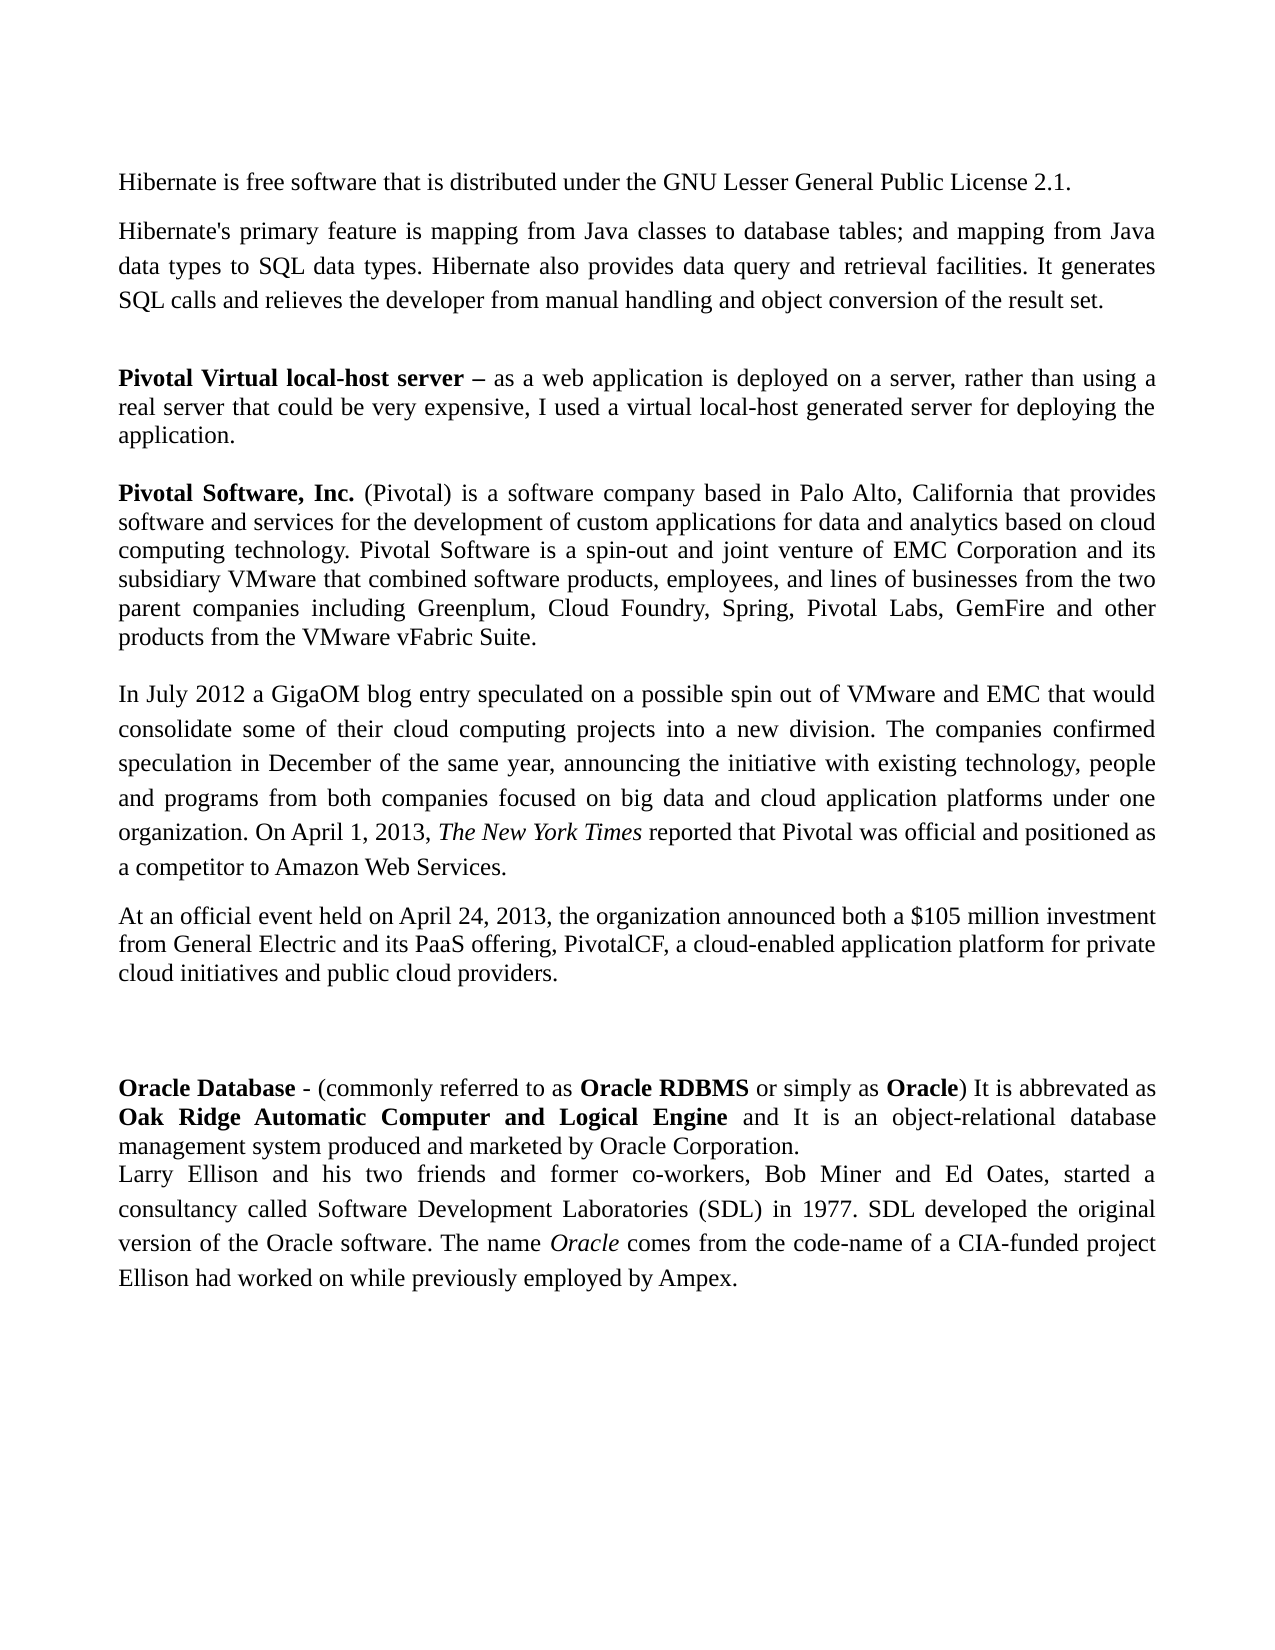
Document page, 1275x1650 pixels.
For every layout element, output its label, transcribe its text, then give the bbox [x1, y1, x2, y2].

text Pivotal Software, Inc. (Pivotal) is a software company based in Palo Alto, California that provides software and services for the development of custom applications for data and analytics based on cloud computing technology. Pivotal Software is a spin-out and joint venture of EMC Corporation and its subsidiary VMware that combined software products, employees, and lines of businesses from the two parent companies including Greenplum, Cloud Foundry, Spring, Pivotal Labs, GemFire and other products from the VMware vFabric Suite. [118, 478, 1157, 651]
text Hibernate is free software that is distributed under the GNU Lesser General Public License 2.1. [118, 167, 1157, 196]
text Oracle Database - (commonly referred to as Oracle RDBMS or simply as Oracle) It is abbrevated as Oak Ridge Automatic Computer and Logical Engine and It is an object-relational database management system produced and marketed by Oracle Corporation. [118, 1073, 1157, 1159]
text Hibernate's primary feature is mapping from Java classes to database tables; and mapping from Java data types to SQL data types. Hibernate also provides data query and retrieval facilities. It generates SQL calls and relieves the developer from manual handling and object conversion of the result set. [118, 216, 1157, 314]
text Pivotal Virtual local-host server – as a web application is deployed on a server, rather than using a real server that could be very expensive, I used a virtual local-host generated server for deploying the application. [118, 363, 1157, 449]
text Larry Ellison and his two friends and former co-workers, Bob Miner and Ed Oates, started a consultancy called Software Development Laboratories (SDL) in 1977. SDL developed the original version of the Oracle software. The name Oracle comes from the code-name of a CIA-funded project Ellison had worked on while previously employed by Ampex. [118, 1159, 1157, 1292]
text In July 2012 a GigaOM blog entry speculated on a possible spin out of VMware and EMC that would consolidate some of their cloud computing projects into a new division. The companies confirmed speculation in December of the same year, announcing the initiative with existing technology, people and programs from both companies focused on big data and cloud application platforms under one organization. On April 1, 2013, The New York Times reported that Pivotal was official and positioned as a competitor to Amazon Web Services. [118, 679, 1157, 880]
text At an official event held on April 24, 2013, the organization announced both a $105 million investment from General Electric and its PaaS offering, PivotalCF, a cloud-enabled application platform for private cloud initiatives and public cloud providers. [118, 901, 1157, 987]
